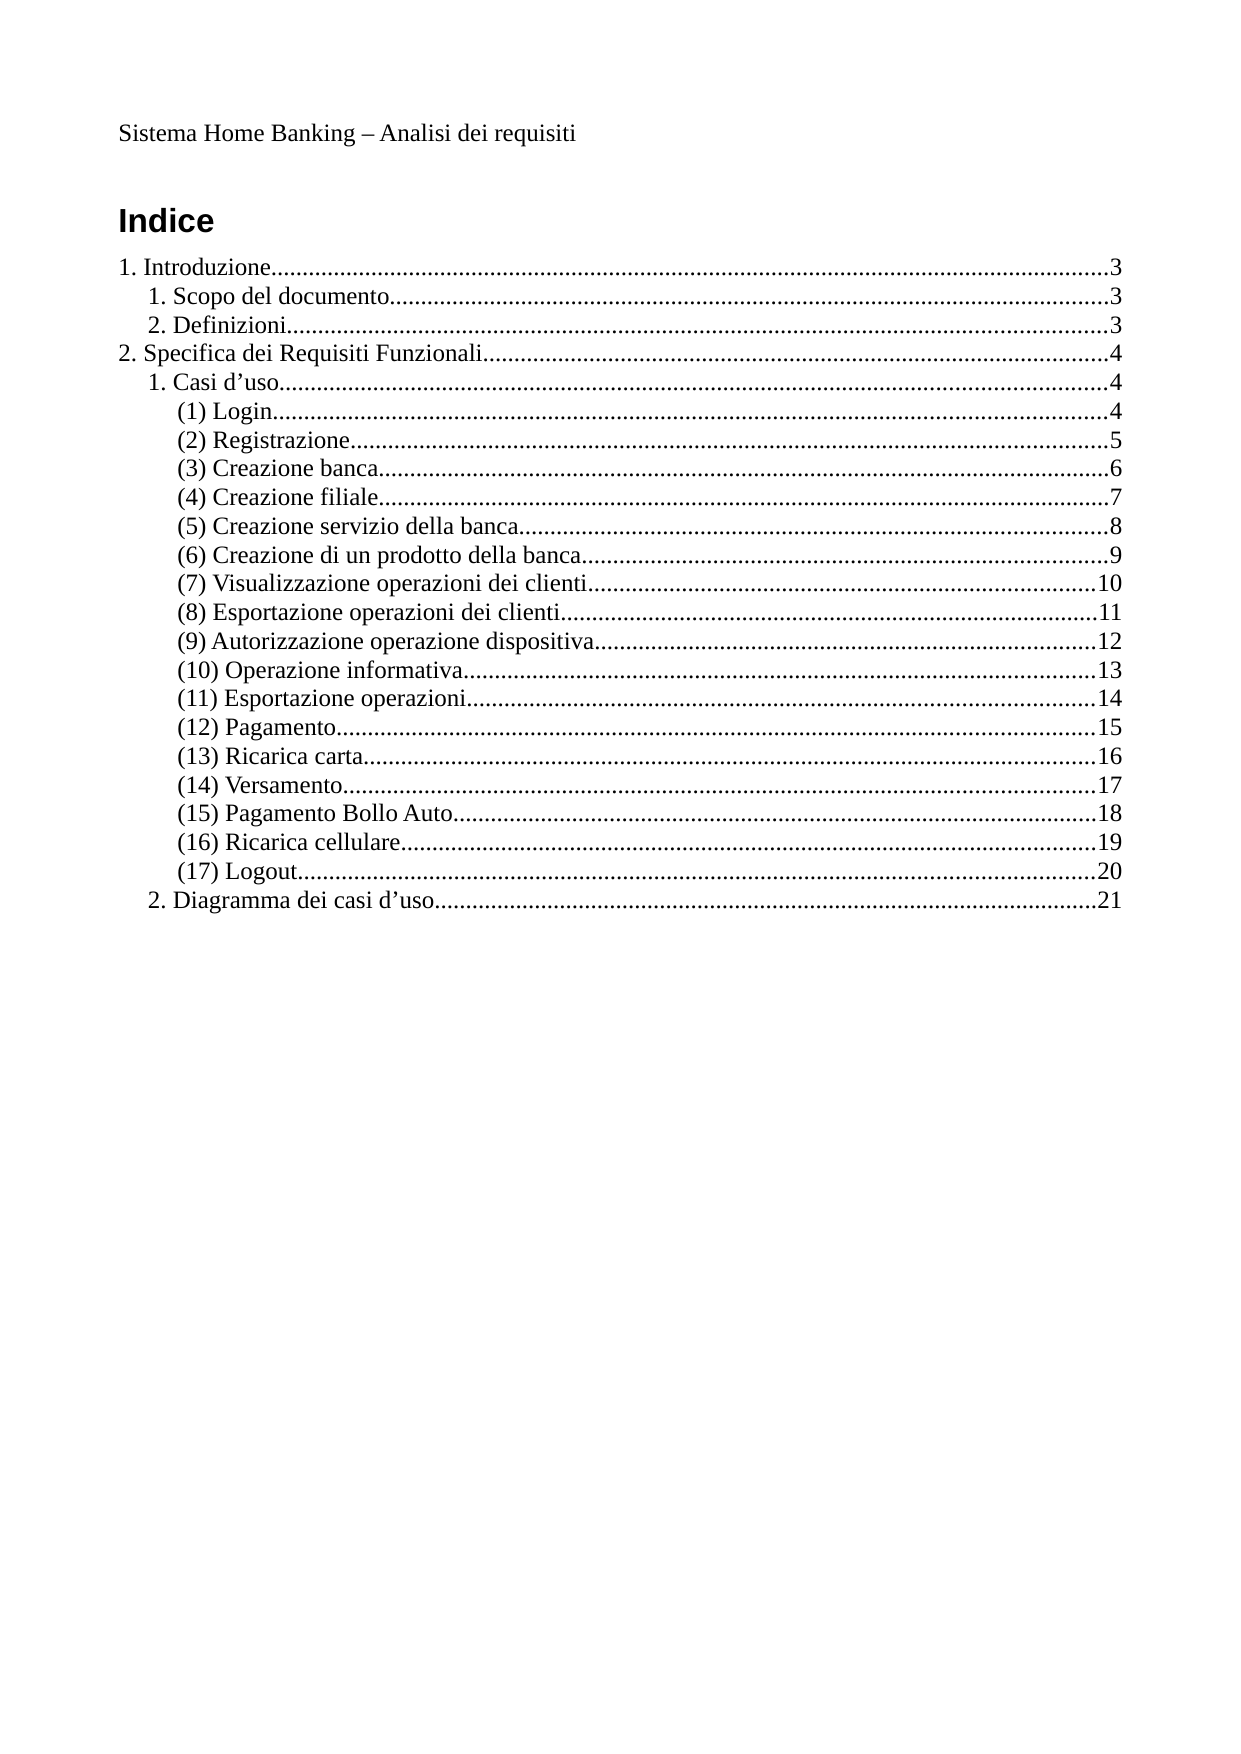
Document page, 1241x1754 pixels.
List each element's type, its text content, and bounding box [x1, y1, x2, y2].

text (7) Visualizzazione operazioni dei clienti 10 [177, 568, 1122, 597]
text 1. Introduzione 3 [118, 252, 1122, 281]
text (11) Esportazione operazioni 14 [177, 683, 1122, 712]
text (3) Creazione banca 6 [177, 453, 1122, 482]
text (10) Operazione informativa 13 [177, 655, 1122, 683]
text 2. Diagramma dei casi d’uso 21 [148, 885, 1122, 913]
text (5) Creazione servizio della banca 8 [177, 511, 1122, 540]
text (8) Esportazione operazioni dei clienti 11 [177, 597, 1122, 626]
text (12) Pagamento 15 [177, 712, 1122, 741]
text 2. Specifica dei Requisiti Funzionali 4 [118, 338, 1122, 367]
text (13) Ricarica carta 16 [177, 741, 1122, 770]
text 2. Definizioni 3 [148, 310, 1122, 338]
text (9) Autorizzazione operazione dispositiva 12 [177, 626, 1122, 655]
text (6) Creazione di un prodotto della banca 9 [177, 540, 1122, 568]
subtitle Indice [118, 201, 1122, 240]
text (15) Pagamento Bollo Auto 18 [177, 798, 1122, 827]
text 1. Casi d’uso 4 [148, 367, 1122, 396]
text (1) Login 4 [177, 396, 1122, 425]
text (17) Logout 20 [177, 856, 1122, 885]
text (2) Registrazione 5 [177, 425, 1122, 453]
text (4) Creazione filiale 7 [177, 482, 1122, 511]
text (14) Versamento 17 [177, 770, 1122, 798]
text (16) Ricarica cellulare 19 [177, 827, 1122, 856]
text 1. Scopo del documento 3 [148, 281, 1122, 310]
